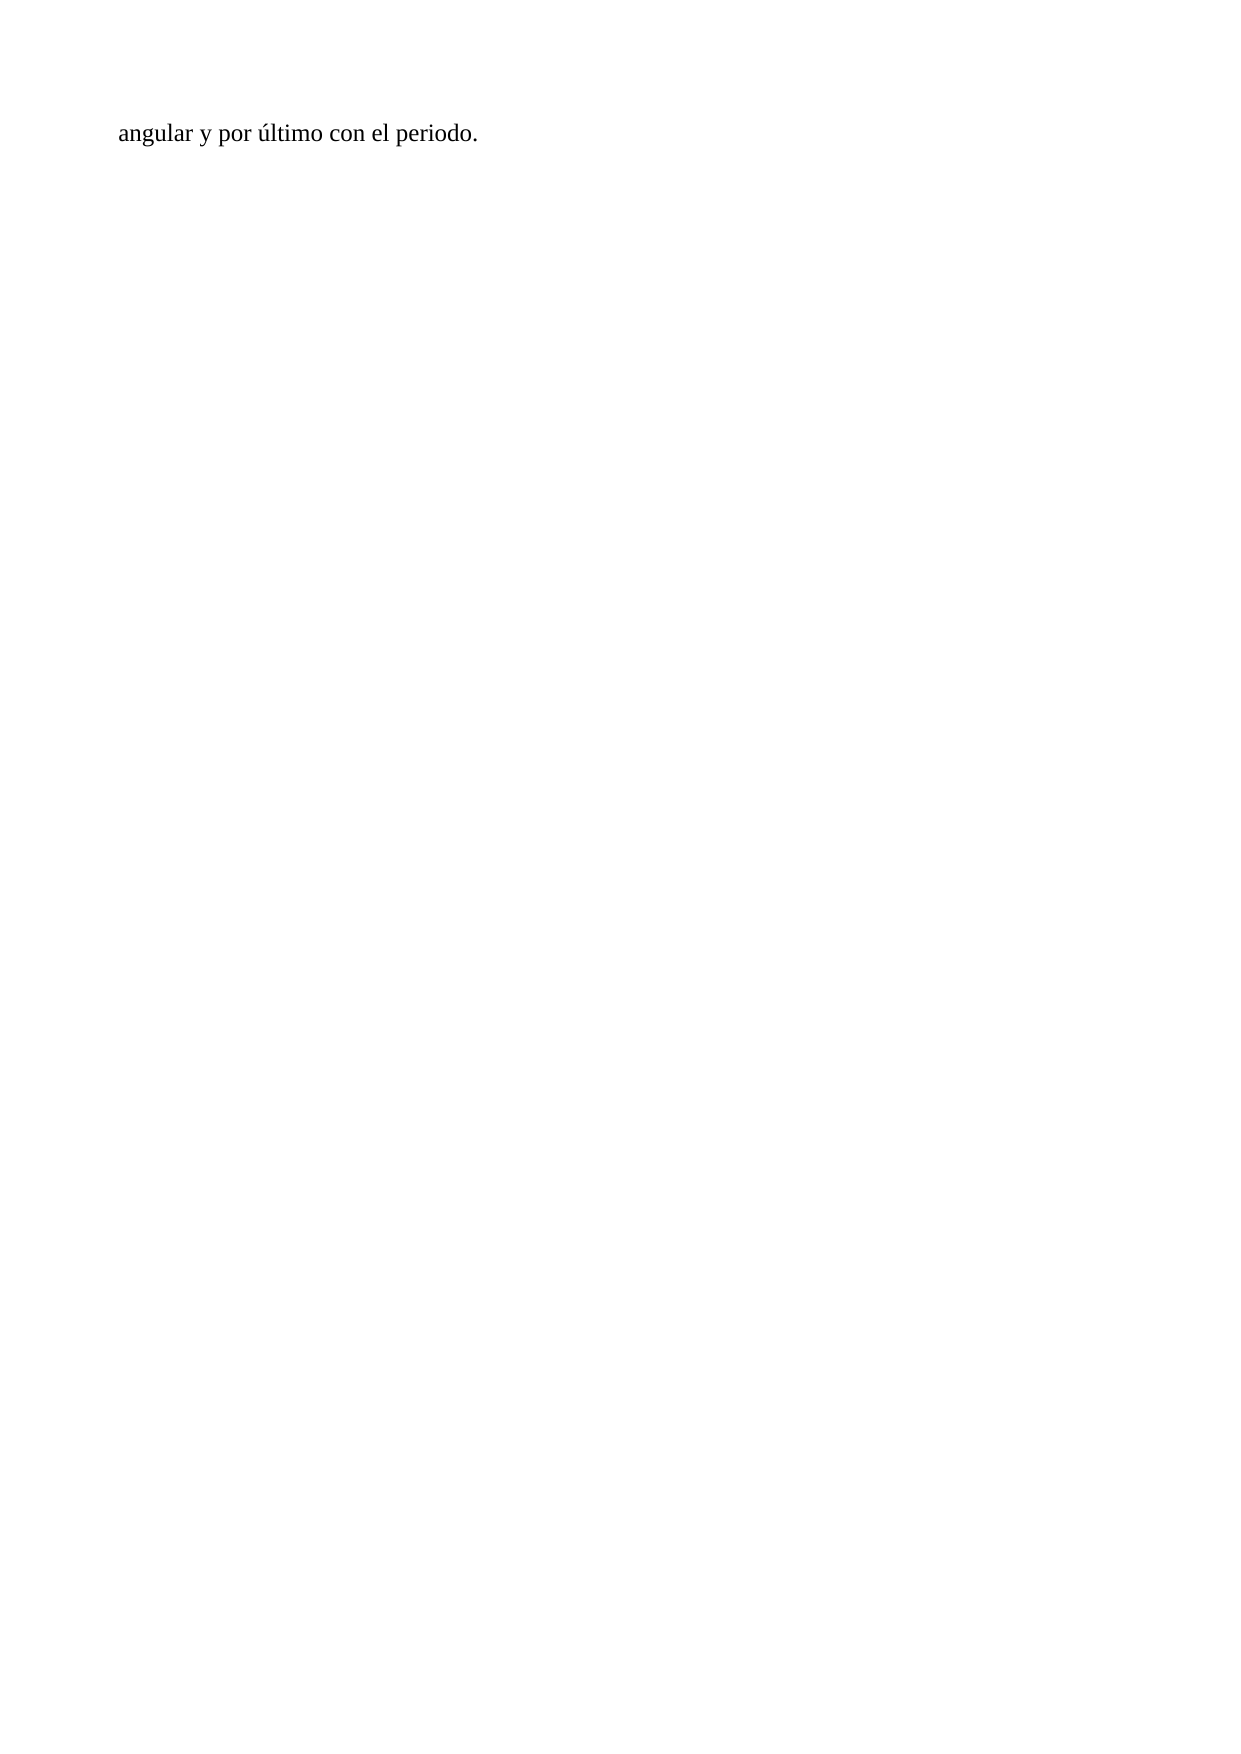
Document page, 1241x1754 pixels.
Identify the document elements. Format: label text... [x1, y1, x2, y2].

text angular y por último con el periodo. [118, 118, 1122, 147]
